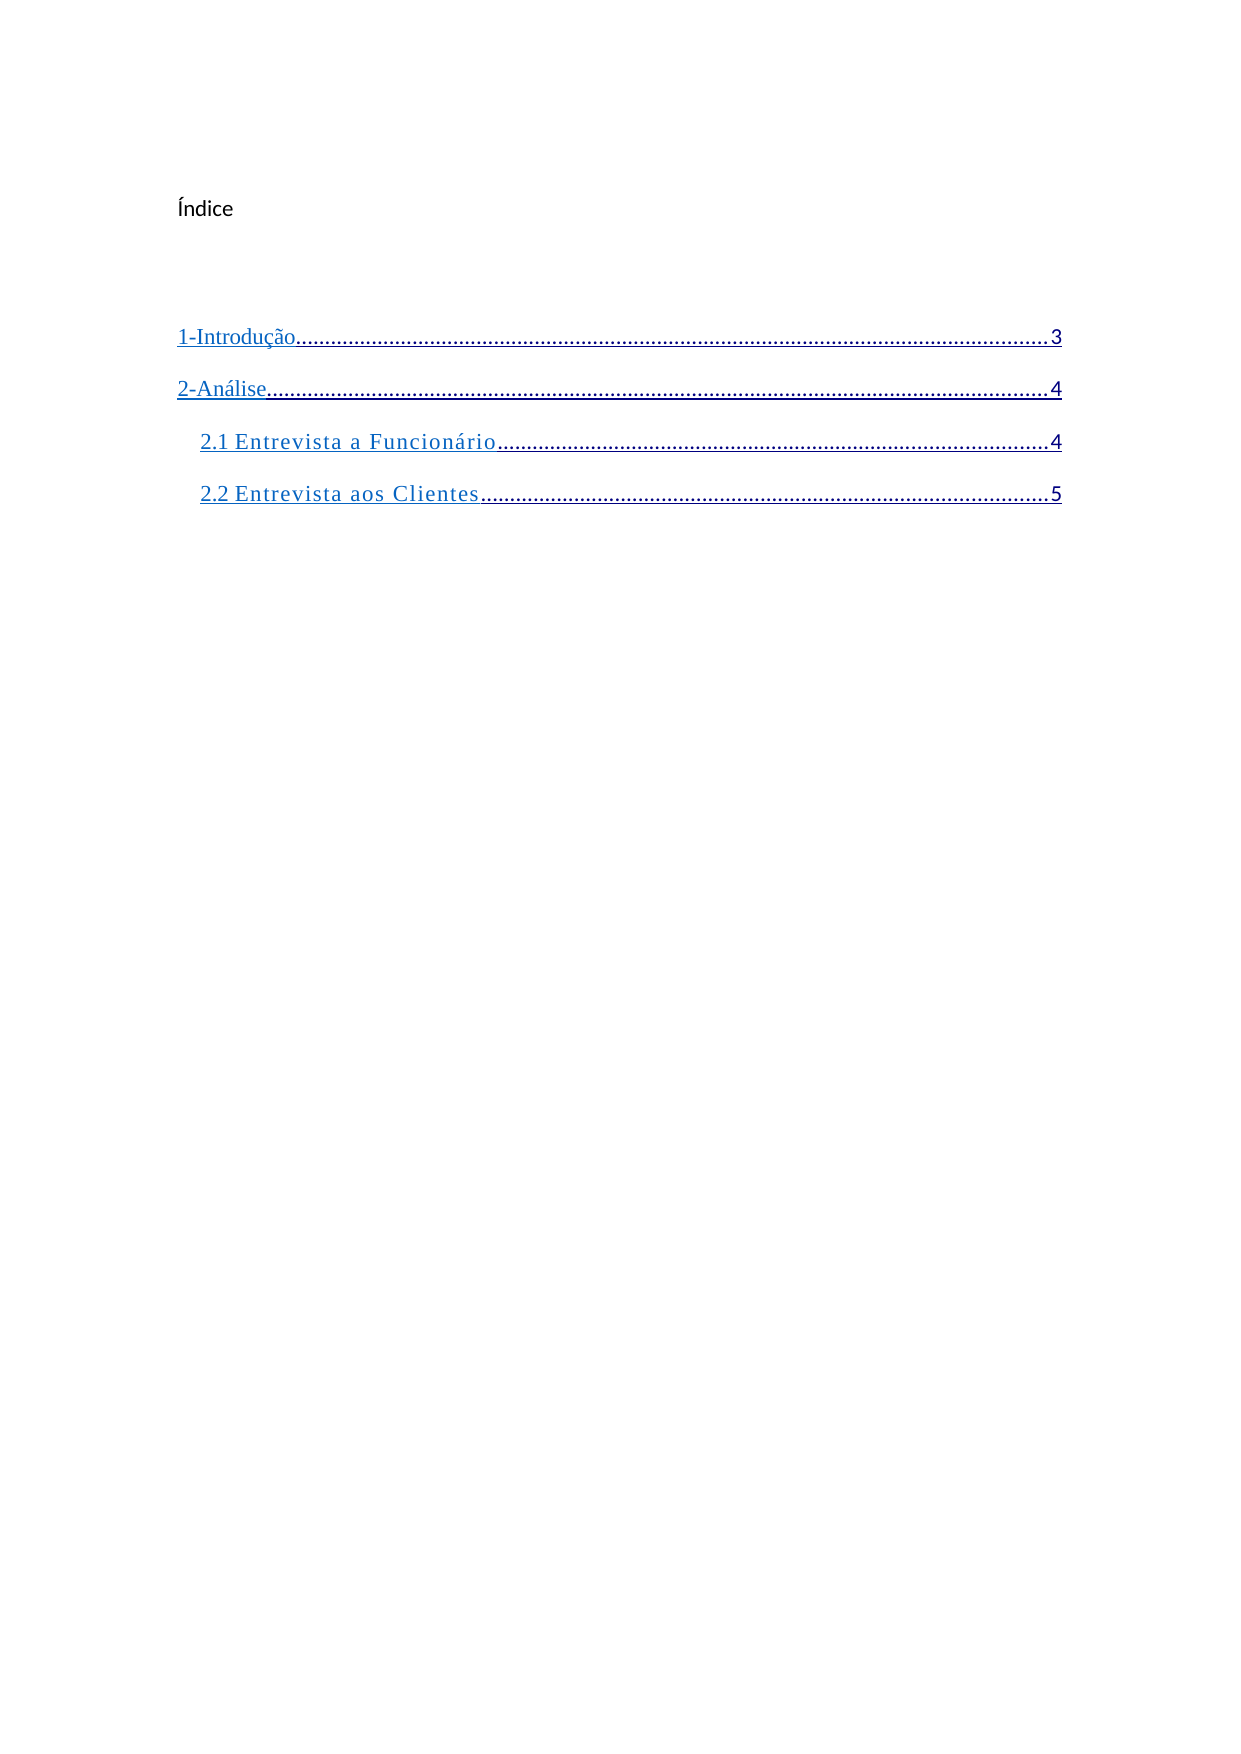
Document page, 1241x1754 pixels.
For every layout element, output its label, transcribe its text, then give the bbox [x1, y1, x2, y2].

text 2.1 Entrevista a Funcionário 4 [200, 427, 1063, 455]
text Índice [177, 194, 1063, 222]
text 2.2 Entrevista aos Clientes 5 [200, 479, 1063, 507]
text 1-Introdução 3 [177, 322, 1063, 350]
text 2-Análise 4 [177, 374, 1063, 403]
